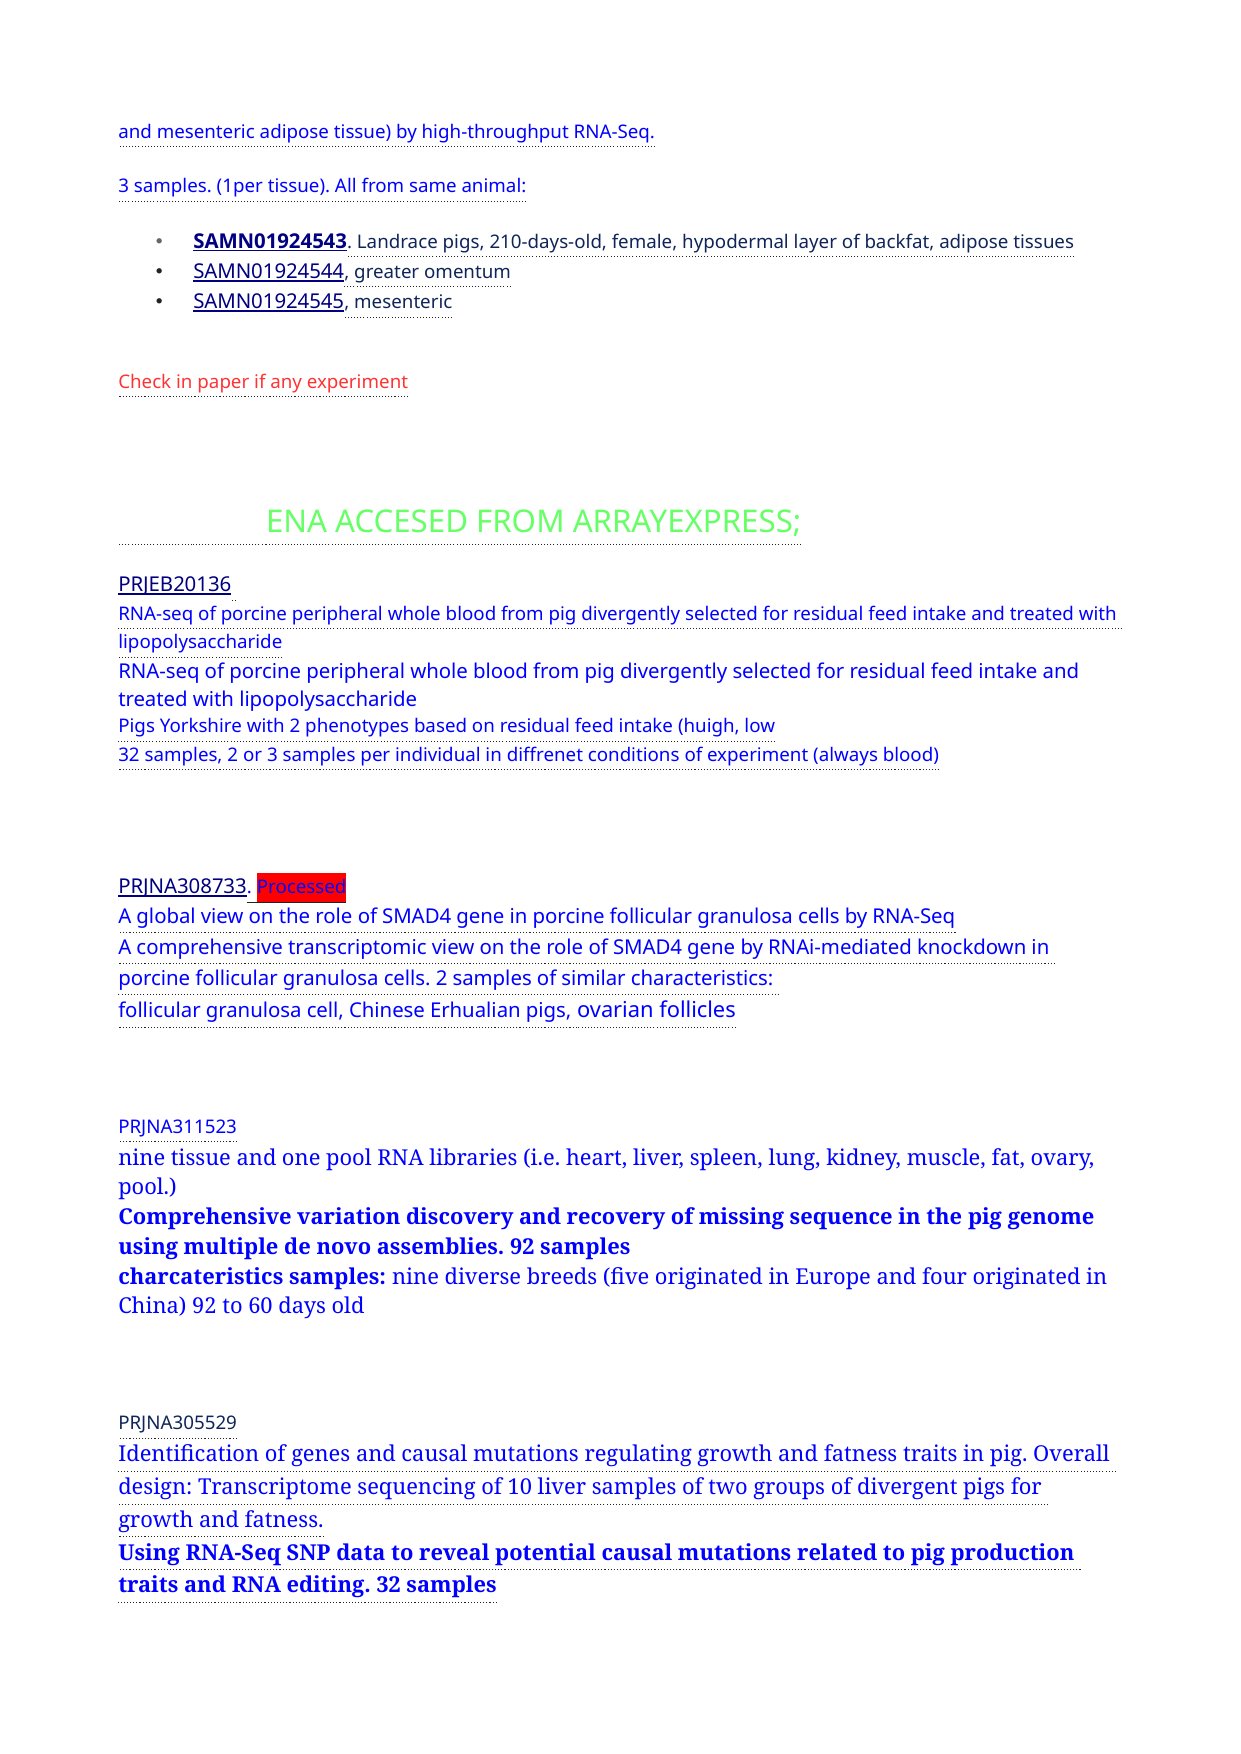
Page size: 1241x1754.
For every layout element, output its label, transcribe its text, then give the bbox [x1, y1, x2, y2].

text Comprehensive variation discovery and recovery of missing sequence in the pig genome using multiple de novo assemblies. 92 samples [118, 1201, 1122, 1261]
text PRJNA305529 [118, 1410, 1122, 1438]
list SAMN01924544, greater omentum [156, 256, 1122, 287]
text follicular granulosa cell, Chinese Erhualian pigs, ovarian follicles [118, 994, 1122, 1027]
text Using RNA-Seq SNP data to reveal potential causal mutations related to pig production traits and RNA editing. 32 samples [118, 1537, 1122, 1602]
text A global view on the role of SMAD4 gene in porcine follicular granulosa cells by RNA-Seq [118, 902, 1122, 932]
text Check in paper if any experiment [118, 368, 1122, 396]
list SAMN01924545, mesenteric [156, 287, 1122, 317]
text and mesenteric adipose tissue) by high-throughput RNA-Seq. [118, 118, 1122, 147]
list SAMN01924543. Landrace pigs, 210-days-old, female, hypodermal layer of backfat, adipose tissues [156, 226, 1122, 256]
text A comprehensive transcriptomic view on the role of SMAD4 gene by RNAi-mediated knockdown in porcine follicular granulosa cells. 2 samples of similar characteristics: [118, 932, 1122, 994]
text PRJNA311523 [118, 1113, 1122, 1142]
text RNA-seq of porcine peripheral whole blood from pig divergently selected for residual feed intake and treated with lipopolysaccharide [118, 657, 1122, 712]
text PRJNA308733. Processed [118, 872, 1122, 902]
text 3 samples. (1per tissue). All from same animal: [118, 172, 1122, 201]
text nine tissue and one pool RNA libraries (i.e. heart, liver, spleen, lung, kidney, muscle, fat, ovary, pool.) [118, 1142, 1122, 1201]
text charcateristics samples: nine diverse breeds (five originated in Europe and four originated in China) 92 to 60 days old [118, 1261, 1122, 1320]
text RNA-seq of porcine peripheral whole blood from pig divergently selected for residual feed intake and treated with lipopolysaccharide [118, 600, 1122, 657]
text Identification of genes and causal mutations regulating growth and fatness traits in pig. Overall design: Transcriptome sequencing of 10 liver samples of two groups of divergent pigs for growth and fatness. [118, 1438, 1122, 1537]
text PRJEB20136 [118, 570, 1122, 600]
text 32 samples, 2 or 3 samples per individual in diffrenet conditions of experiment (always blood) [118, 741, 1122, 769]
text Pigs Yorkshire with 2 phenotypes based on residual feed intake (huigh, low [118, 712, 1122, 741]
text ENA ACCESED FROM ARRAYEXPRESS; [118, 498, 1122, 544]
